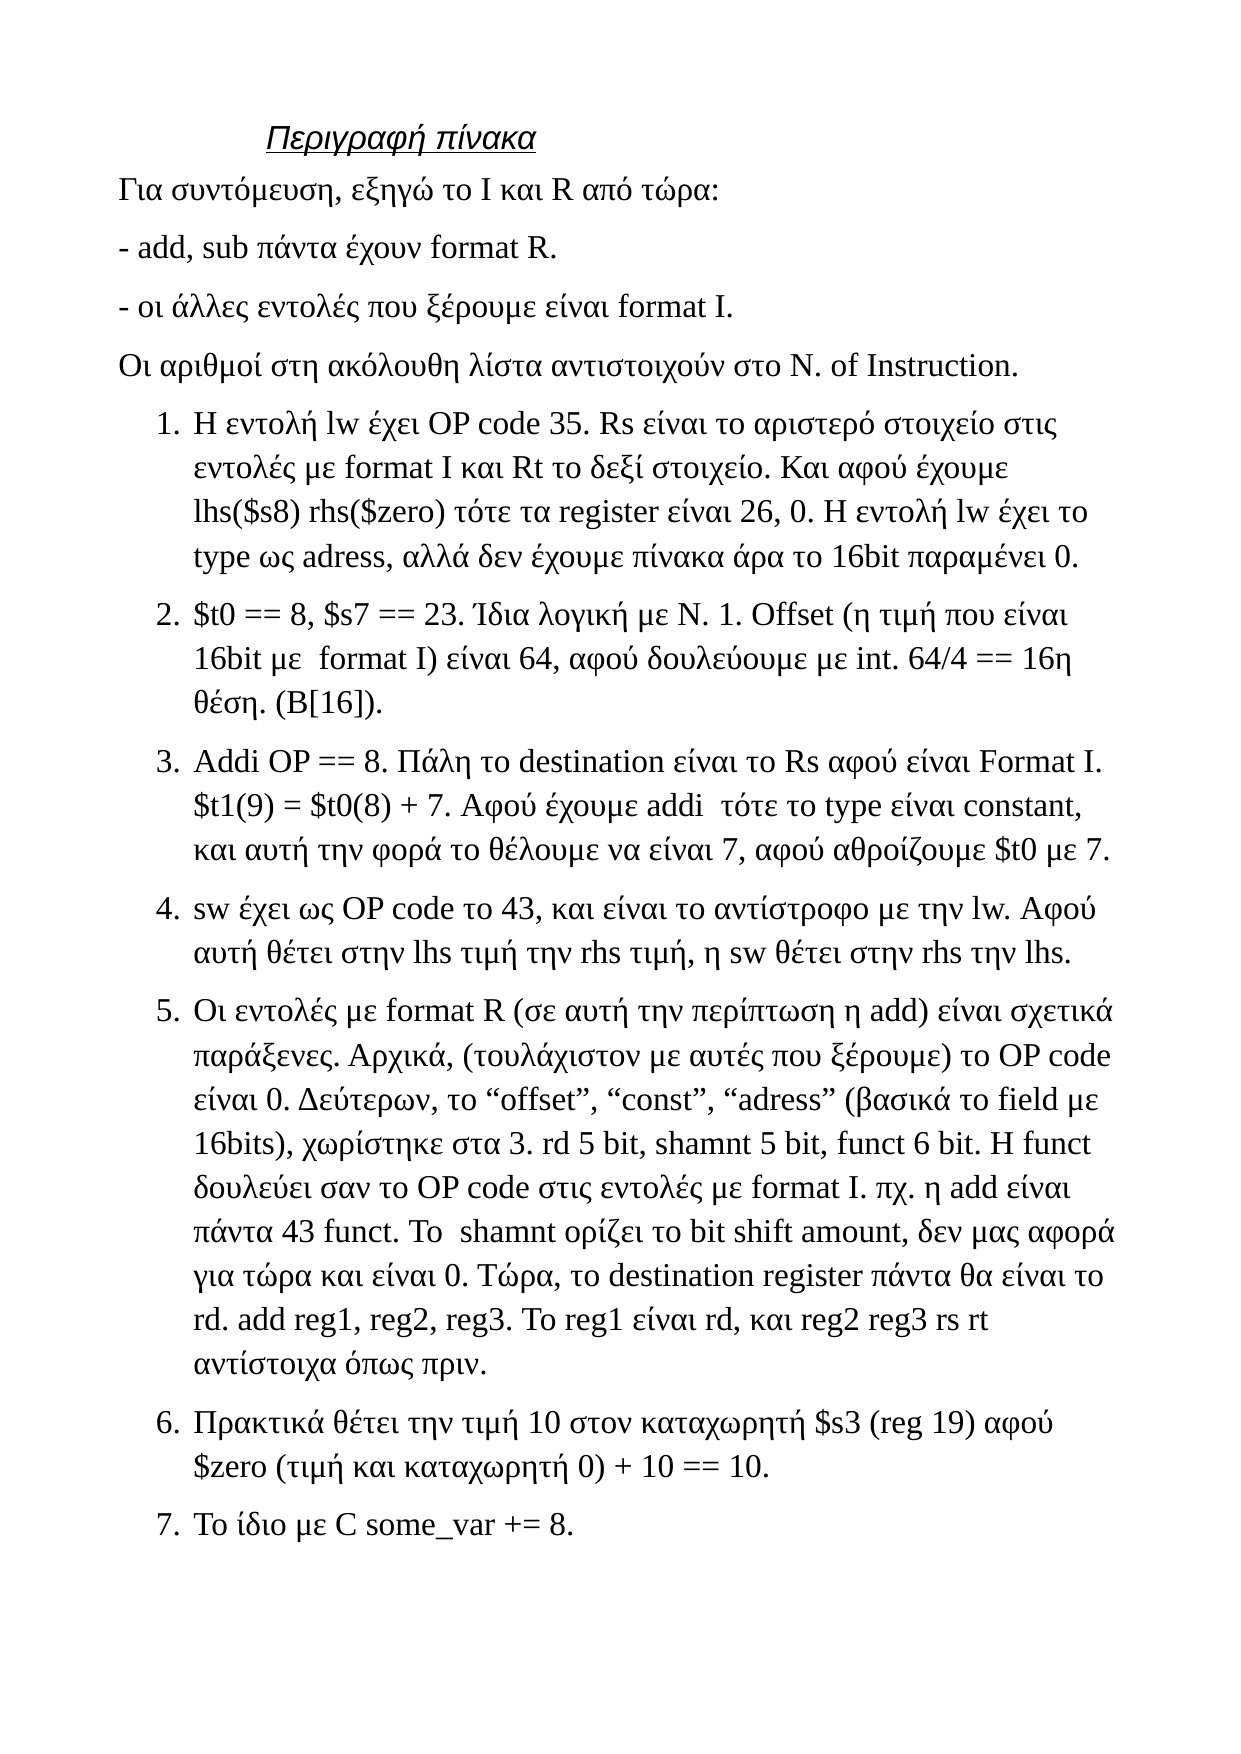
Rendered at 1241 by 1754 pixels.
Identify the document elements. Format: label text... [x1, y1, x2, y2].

list Πρακτικά θέτει την τιμή 10 στον καταχωρητή $s3 (reg 19) αφού $zero (τιμή και καταχωρητή 0) + 10 == 10. [156, 1402, 1122, 1484]
text Οι αριθμοί στη ακόλουθη λίστα αντιστοιχούν στο N. of Instruction. [118, 345, 1122, 383]
list sw έχει ως OP code το 43, και είναι το αντίστροφο με την lw. Αφού αυτή θέτει στην lhs τιμή την rhs τιμή, η sw θέτει στην rhs την lhs. [156, 888, 1122, 970]
list Το ίδιο με C some_var += 8. [156, 1504, 1122, 1543]
text - οι άλλες εντολές που ξέρουμε είναι format I. [118, 286, 1122, 325]
subtitle Περιγραφή πίνακα [118, 118, 1122, 157]
text Για συντόμευση, εξηγώ το I και R από τώρα: [118, 169, 1122, 207]
list $t0 == 8, $s7 == 23. Ίδια λογική με Ν. 1. Offset (η τιμή που είναι 16bit με format I) είναι 64, αφού δουλεύουμε με int. 64/4 == 16η θέση. (Β[16]). [156, 594, 1122, 721]
list Οι εντολές με format R (σε αυτή την περίπτωση η add) είναι σχετικά παράξενες. Αρχικά, (τουλάχιστον με αυτές που ξέρουμε) το OP code είναι 0. Δεύτερων, το “offset”, “const”, “adress” (βασικά το field με 16bits), χωρίστηκε στα 3. rd 5 bit, shamnt 5 bit, funct 6 bit. Η funct δουλεύει σαν το OP code στις εντολές με format I. πχ. η add είναι πάντα 43 funct. Το shamnt ορίζει το bit shift amount, δεν μας αφορά για τώρα και είναι 0. Τώρα, το destination register πάντα θα είναι το rd. add reg1, reg2, reg3. Το reg1 είναι rd, και reg2 reg3 rs rt αντίστοιχα όπως πριν. [156, 991, 1122, 1382]
list Addi OP == 8. Πάλη το destination είναι το Rs αφού είναι Format I. $t1(9) = $t0(8) + 7. Αφού έχουμε addi τότε το type είναι constant, και αυτή την φορά το θέλουμε να είναι 7, αφού αθροίζουμε $t0 με 7. [156, 741, 1122, 868]
list Η εντολή lw έχει OP code 35. Rs είναι το αριστερό στοιχείο στις εντολές με format I και Rt το δεξί στοιχείο. Και αφού έχουμε lhs($s8) rhs($zero) τότε τα register είναι 26, 0. Η εντολή lw έχει το type ως adress, αλλά δεν έχουμε πίνακα άρα το 16bit παραμένει 0. [156, 404, 1122, 574]
text - add, sub πάντα έχουν format R. [118, 228, 1122, 266]
